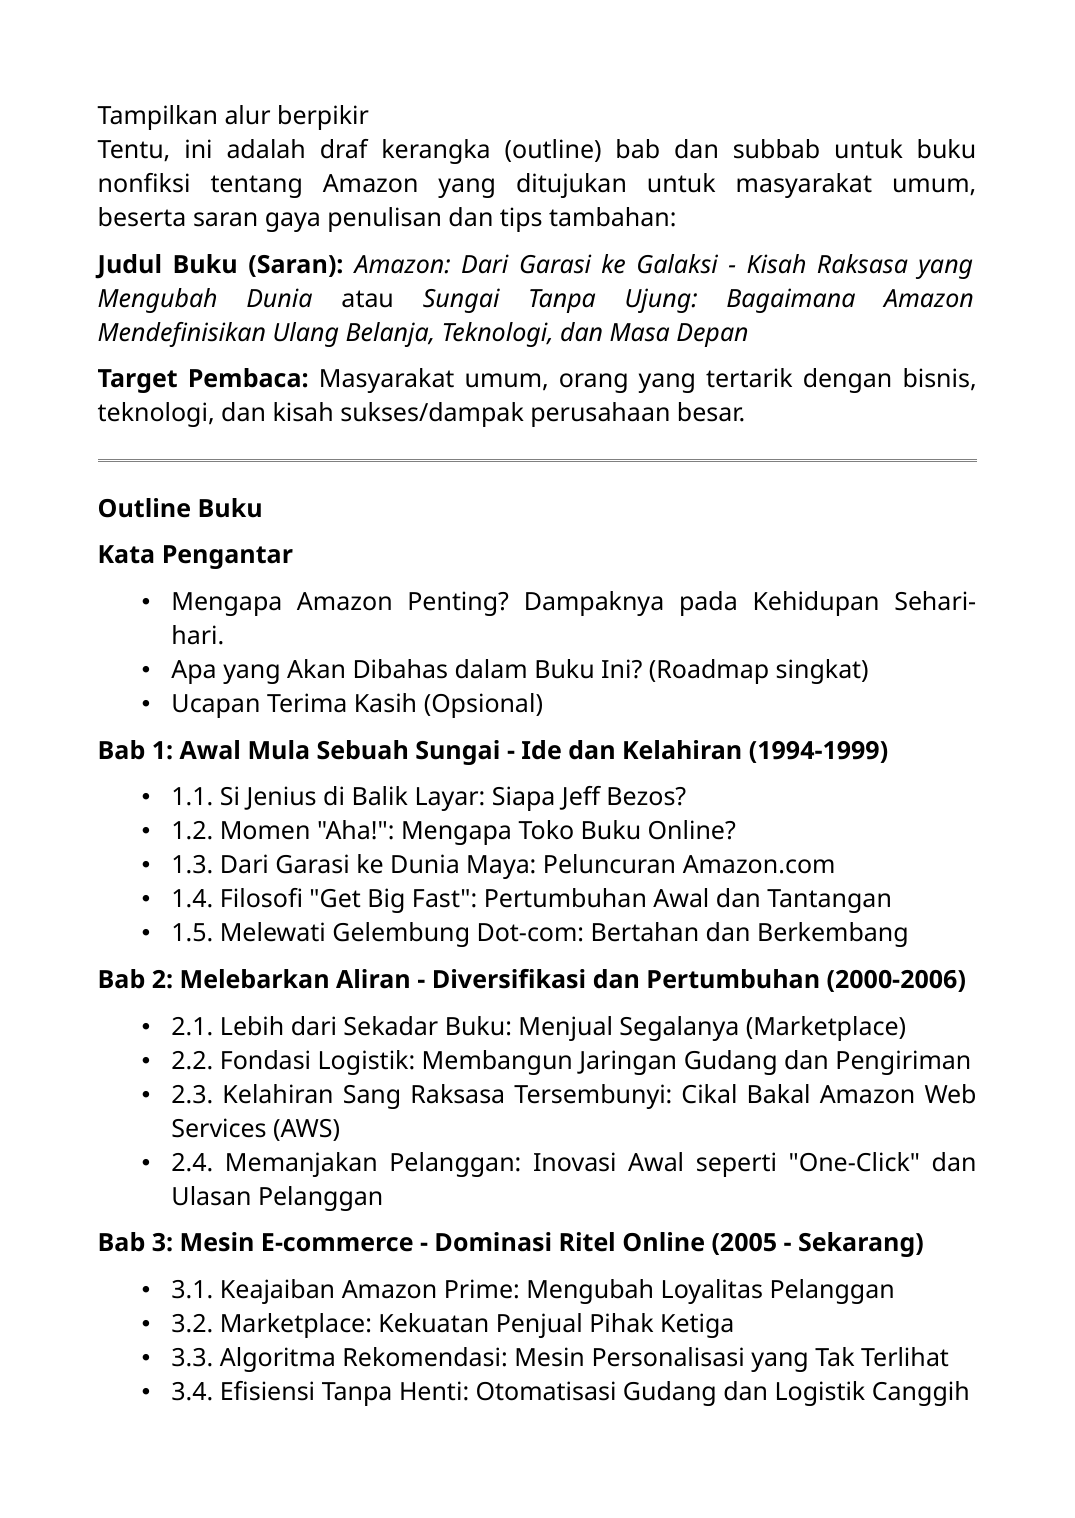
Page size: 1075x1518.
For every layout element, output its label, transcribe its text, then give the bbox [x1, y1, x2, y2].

text Bab 1: Awal Mula Sebuah Sungai - Ide dan Kelahiran (1994-1999) [97, 732, 977, 766]
list 3.4. Efisiensi Tanpa Henti: Otomatisasi Gudang dan Logistik Canggih [142, 1374, 977, 1408]
list Apa yang Akan Dibahas dalam Buku Ini? (Roadmap singkat) [142, 652, 977, 686]
text Kata Pengantar [97, 537, 977, 571]
list 2.3. Kelahiran Sang Raksasa Tersembunyi: Cikal Bakal Amazon Web Services (AWS) [142, 1076, 977, 1144]
list 1.1. Si Jenius di Balik Layar: Siapa Jeff Bezos? [142, 779, 977, 813]
list 1.2. Momen "Aha!": Mengapa Toko Buku Online? [142, 813, 977, 847]
list 3.3. Algoritma Rekomendasi: Mesin Personalisasi yang Tak Terlihat [142, 1340, 977, 1374]
list 3.1. Keajaiban Amazon Prime: Mengubah Loyalitas Pelanggan [142, 1272, 977, 1306]
text Bab 2: Melebarkan Aliran - Diversifikasi dan Pertumbuhan (2000-2006) [97, 962, 977, 996]
text Tampilkan alur berpikir [97, 97, 977, 132]
text Outline Buku [97, 490, 977, 524]
list 1.3. Dari Garasi ke Dunia Maya: Peluncuran Amazon.com [142, 847, 977, 881]
text Tentu, ini adalah draf kerangka (outline) bab dan subbab untuk buku nonfiksi tentang Amazon yang ditujukan untuk masyarakat umum, beserta saran gaya penulisan dan tips tambahan: [97, 132, 977, 234]
list 1.4. Filosofi "Get Big Fast": Pertumbuhan Awal dan Tantangan [142, 881, 977, 915]
text Target Pembaca: Masyarakat umum, orang yang tertarik dengan bisnis, teknologi, dan kisah sukses/dampak perusahaan besar. [97, 361, 977, 429]
list Mengapa Amazon Penting? Dampaknya pada Kehidupan Sehari-hari. [142, 583, 977, 652]
text Judul Buku (Saran): Amazon: Dari Garasi ke Galaksi - Kisah Raksasa yang Mengubah Dunia atau Sungai Tanpa Ujung: Bagaimana Amazon Mendefinisikan Ulang Belanja, Teknologi, dan Masa Depan [97, 246, 977, 348]
list 3.2. Marketplace: Kekuatan Penjual Pihak Ketiga [142, 1306, 977, 1340]
list 1.5. Melewati Gelembung Dot-com: Bertahan dan Berkembang [142, 915, 977, 949]
list 2.2. Fondasi Logistik: Membangun Jaringan Gudang dan Pengiriman [142, 1042, 977, 1076]
list 2.4. Memanjakan Pelanggan: Inovasi Awal seperti "One-Click" dan Ulasan Pelanggan [142, 1144, 977, 1213]
list Ucapan Terima Kasih (Opsional) [142, 686, 977, 720]
list 2.1. Lebih dari Sekadar Buku: Menjual Segalanya (Marketplace) [142, 1008, 977, 1042]
text Bab 3: Mesin E-commerce - Dominasi Ritel Online (2005 - Sekarang) [97, 1225, 977, 1259]
